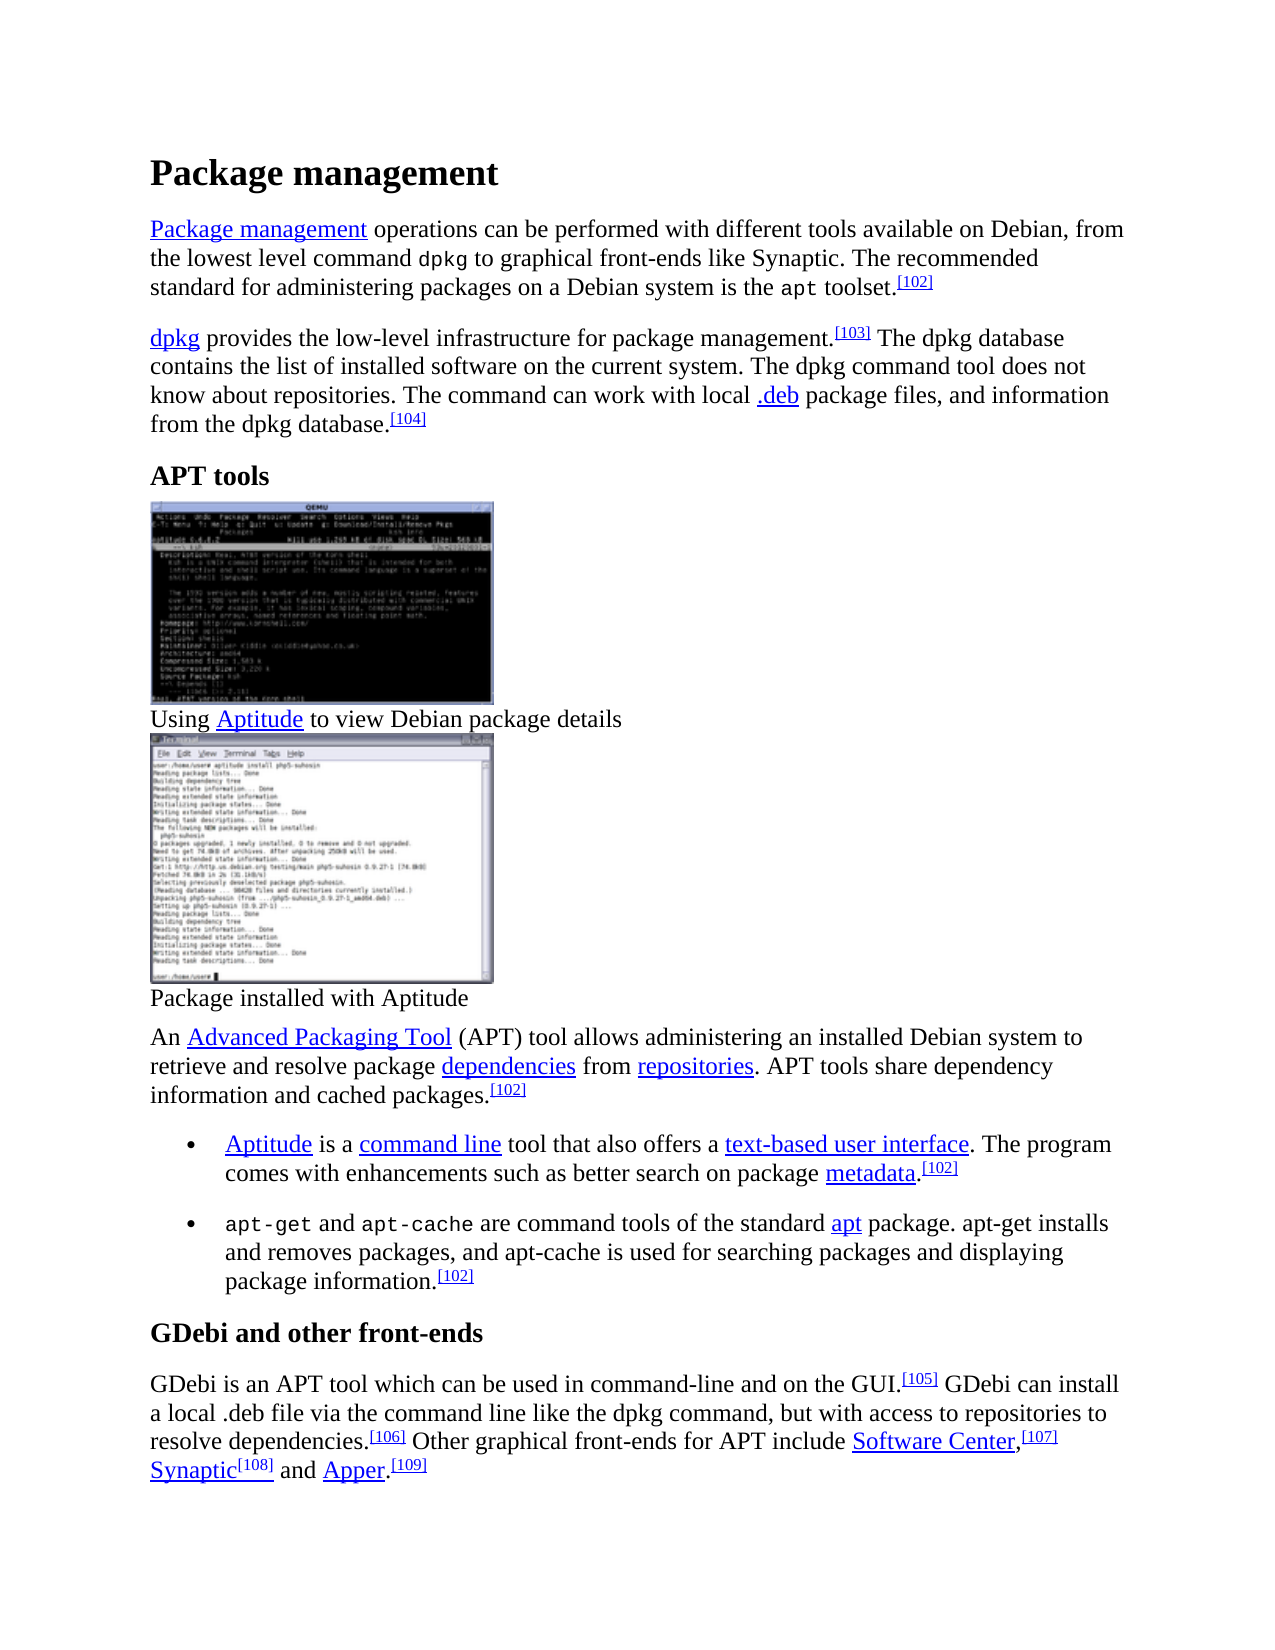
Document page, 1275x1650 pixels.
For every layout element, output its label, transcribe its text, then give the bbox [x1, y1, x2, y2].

text Package management operations can be performed with different tools available on Debian, from the lowest level command dpkg to graphical front-ends like Synaptic. The recommended standard for administering packages on a Debian system is the apt toolset.[102] [150, 214, 1125, 302]
list Aptitude is a command line tool that also offers a text-based user interface. The program comes with enhancements such as better search on package metadata.[102] [187, 1129, 1125, 1187]
text GDebi and other front-ends [150, 1316, 1125, 1348]
text GDebi is an APT tool which can be used in command-line and on the GUI.[105] GDebi can install a local .deb file via the command line like the dpkg command, but with access to repositories to resolve dependencies.[106] Other graphical front-ends for APT include Software Center,[107] Synaptic[108] and Apper.[109] [150, 1369, 1125, 1484]
text Package installed with Aptitude [150, 983, 1125, 1012]
text dpkg provides the low-level infrastructure for package management.[103] The dpkg database contains the list of installed software on the current system. The dpkg command tool does not know about repositories. The command can work with local .deb package files, and information from the dpkg database.[104] [150, 323, 1125, 438]
text APT tools [150, 458, 1125, 491]
text An Advanced Packaging Tool (APT) tool allows administering an installed Debian system to retrieve and resolve package dependencies from repositories. APT tools share dependency information and cached packages.[102] [150, 1022, 1125, 1109]
list apt-get and apt-cache are command tools of the standard apt package. apt-get installs and removes packages, and apt-cache is used for searching packages and displaying package information.[102] [187, 1208, 1125, 1295]
text Package management [150, 150, 1125, 193]
text Using Aptitude to view Debian package details [150, 704, 1125, 733]
